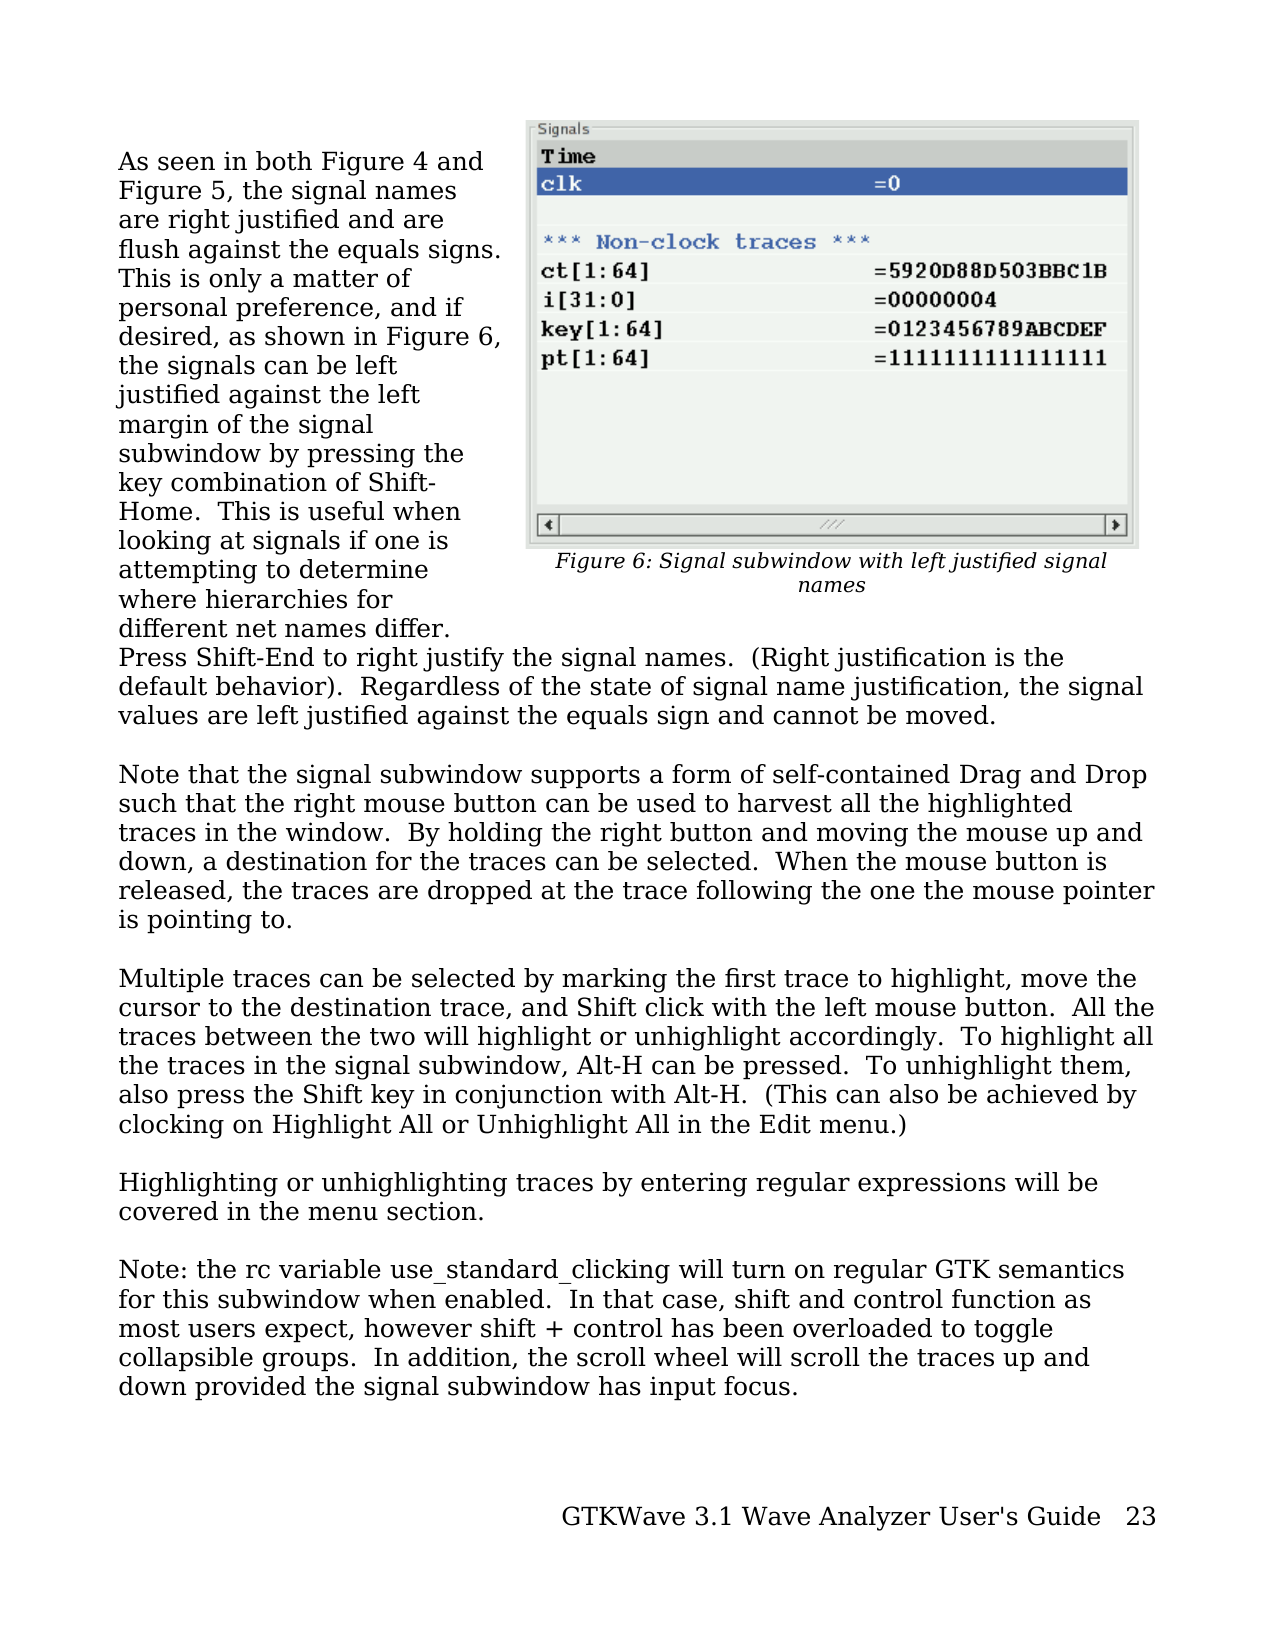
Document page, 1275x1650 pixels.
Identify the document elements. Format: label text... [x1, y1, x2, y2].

text Highlighting or unhighlighting traces by entering regular expressions will be covered in the menu section. [118, 1168, 1157, 1226]
text Multiple traces can be selected by marking the first trace to highlight, move the cursor to the destination trace, and Shift click with the left mouse button. All the traces between the two will highlight or unhighlight accordingly. To highlight all the traces in the signal subwindow, Alt-H can be pressed. To unhighlight them, also press the Shift key in conjunction with Alt-H. (This can also be achieved by clocking on Highlight All or Unhighlight All in the Edit menu.) [118, 964, 1157, 1139]
text Figure 6: Signal subwindow with left justified signal names [526, 549, 1139, 597]
text Note that the signal subwindow supports a form of self-contained Drag and Drop such that the right mouse button can be used to harvest all the highlighted traces in the window. By holding the right button and moving the mouse up and down, a destination for the traces can be selected. When the mouse button is released, the traces are dropped at the trace following the one the mouse pointer is pointing to. [118, 760, 1157, 935]
text Note: the rc variable use_standard_clicking will turn on regular GTK semantics for this subwindow when enabled. In that case, shift and control function as most users expect, however shift + control has been overloaded to toggle collapsible groups. In addition, the scroll wheel will scroll the traces up and down provided the signal subwindow has input focus. [118, 1256, 1157, 1401]
text As seen in both Figure 4 and Figure 5, the signal names are right justified and are flush against the equals signs. This is only a matter of personal preference, and if desired, as shown in Figure 6, the signals can be left justified against the left margin of the signal subwindow by pressing the key combination of Shift-Home. This is useful when looking at signals if one is attempting to determine where hierarchies for different net names differ. Press Shift-End to right justify the signal names. (Right justification is the default behavior). Regardless of the state of signal name justification, the signal values are left justified against the equals sign and cannot be moved. [118, 147, 1157, 731]
picture [525, 120, 1140, 549]
